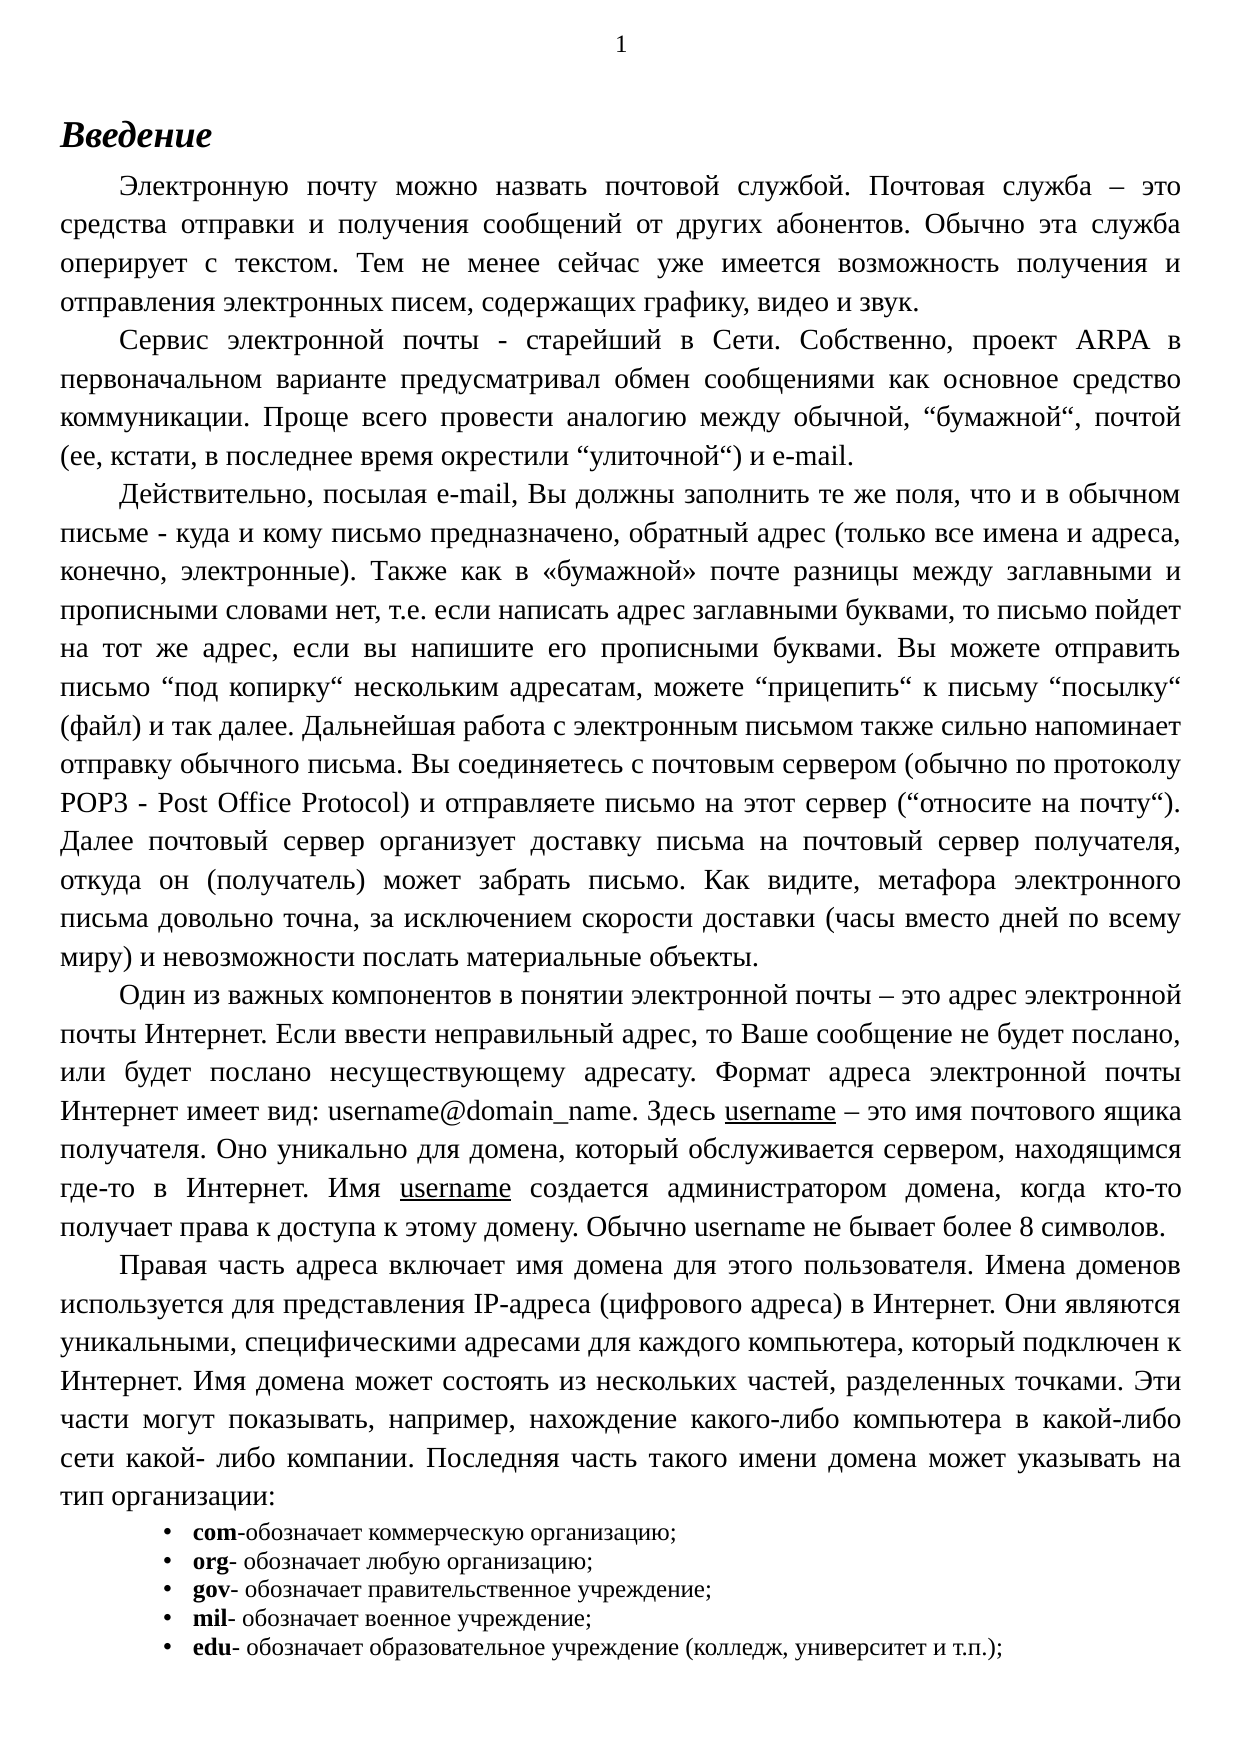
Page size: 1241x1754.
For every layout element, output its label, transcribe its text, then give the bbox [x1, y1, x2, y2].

text Один из важных компонентов в понятии электронной почты – это адрес электронной почты Интернет. Если ввести неправильный адрес, то Ваше сообщение не будет послано, или будет послано несуществующему адресату. Формат адреса электронной почты Интернет имеет вид: username@domain_name. Здесь username – это имя почтового ящика получателя. Оно уникально для домена, который обслуживается сервером, находящимся где-то в Интернет. Имя username создается администратором домена, когда кто-то получает права к доступа к этому домену. Обычно username не бывает более 8 символов. [60, 977, 1182, 1242]
subtitle Введение [60, 112, 1182, 156]
list edu- обозначает образовательное учреждение (колледж, университет и т.п.); [163, 1632, 1182, 1661]
list gov- обозначает правительственное учреждение; [163, 1574, 1182, 1603]
list com-обозначает коммерческую организацию; [163, 1517, 1182, 1546]
text Электронную почту можно назвать почтовой службой. Почтовая служба – это средства отправки и получения сообщений от других абонентов. Обычно эта служба оперирует с текстом. Тем не менее сейчас уже имеется возможность получения и отправления электронных писем, содержащих графику, видео и звук. [60, 168, 1182, 317]
list org- обозначает любую организацию; [163, 1546, 1182, 1574]
text Сервис электронной почты - старейший в Сети. Собственно, проект ARPA в первоначальном варианте предусматривал обмен сообщениями как основное средство коммуникации. Проще всего провести аналогию между обычной, “бумажной“, почтой (ее, кстати, в последнее время окрестили “улиточной“) и e-mail. [60, 322, 1182, 471]
list mil- обозначает военное учреждение; [163, 1603, 1182, 1632]
text Действительно, посылая e-mail, Вы должны заполнить те же поля, что и в обычном письме - куда и кому письмо предназначено, обратный адрес (только все имена и адреса, конечно, электронные). Также как в «бумажной» почте разницы между заглавными и прописными словами нет, т.е. если написать адрес заглавными буквами, то письмо пойдет на тот же адрес, если вы напишите его прописными буквами. Вы можете отправить письмо “под копирку“ нескольким адресатам, можете “прицепить“ к письму “посылку“ (файл) и так далее. Дальнейшая работа с электронным письмом также сильно напоминает отправку обычного письма. Вы соединяетесь с почтовым сервером (обычно по протоколу POP3 - Post Office Protocol) и отправляете письмо на этот сервер (“относите на почту“). Далее почтовый сервер организует доставку письма на почтовый сервер получателя, откуда он (получатель) может забрать письмо. Как видите, метафора электронного письма довольно точна, за исключением скорости доставки (часы вместо дней по всему миру) и невозможности послать материальные объекты. [60, 476, 1182, 972]
text Правая часть адреса включает имя домена для этого пользователя. Имена доменов используется для представления IP-адреса (цифрового адреса) в Интернет. Они являются уникальными, специфическими адресами для каждого компьютера, который подключен к Интернет. Имя домена может состоять из нескольких частей, разделенных точками. Эти части могут показывать, например, нахождение какого-либо компьютера в какой-либо сети какой- либо компании. Последняя часть такого имени домена может указывать на тип организации: [60, 1247, 1182, 1512]
